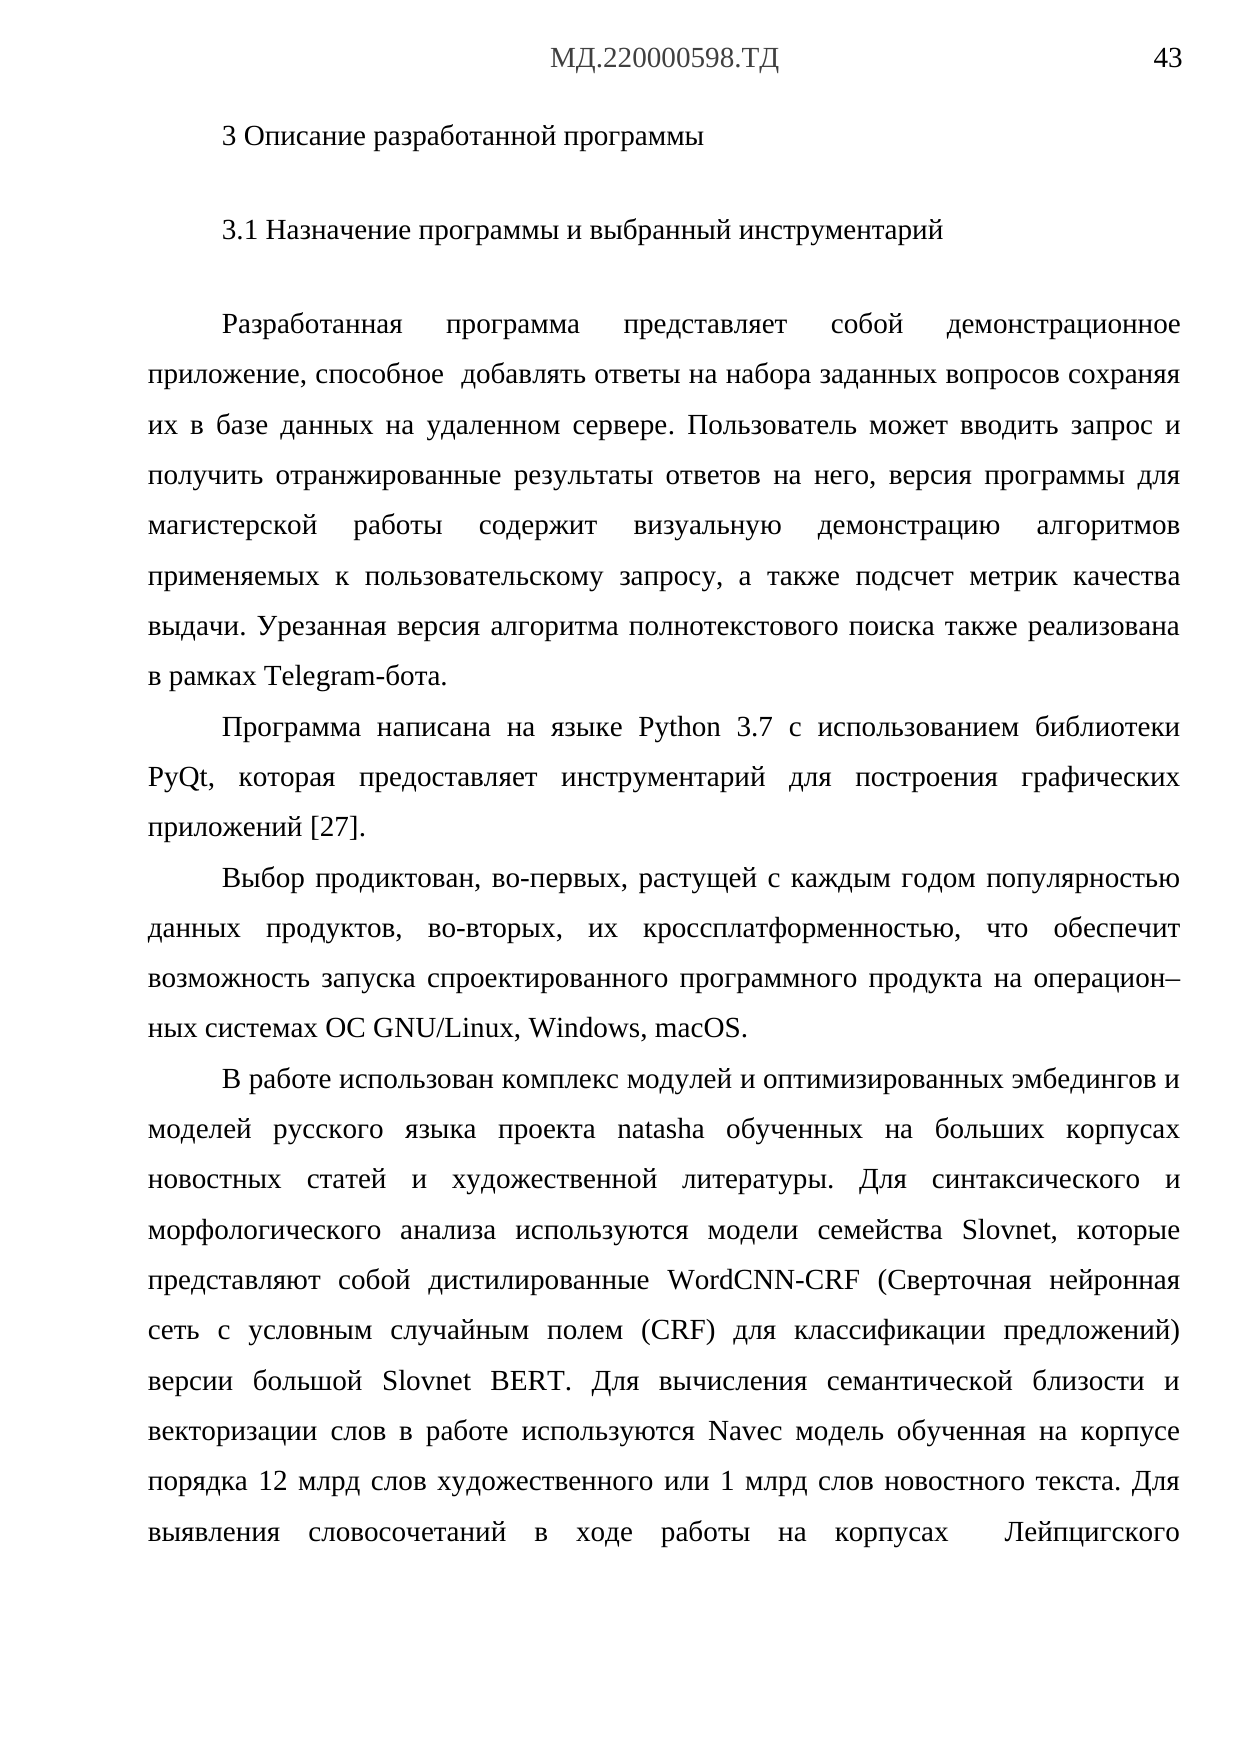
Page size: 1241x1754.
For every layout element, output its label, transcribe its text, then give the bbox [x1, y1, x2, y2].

text Разработанная программа представляет собой демонстрационное приложение, способное добавлять ответы на набора заданных вопросов сохраняя их в базе данных на удаленном сервере. Пользователь может вводить запрос и получить отранжированные результаты ответов на него, версия программы для магистерской работы содержит визуальную демонстрацию алгоритмов применяемых к пользовательскому запросу, а также подсчет метрик качества выдачи. Урезанная версия алгоритма полнотекстового поиска также реализована в рамках Telegram-бота. [148, 306, 1181, 692]
subtitle Назначение программы и выбранный инструментарий [222, 212, 1181, 246]
subtitle Описание разработанной программы [222, 118, 1181, 152]
text Выбор продиктован, во-первых, растущей с каждым годом популярностью данных продуктов, во-вторых, их кроссплатформенностью, что обеспечит возможность запуска спроектированного программного продукта на операцион–ных системах ОС GNU/Linux, Windows, macOS. [148, 860, 1181, 1044]
text Программа написана на языке Python 3.7 с использованием библиотеки PyQt, которая предоставляет инструментарий для построения графических приложений [27]. [148, 709, 1181, 843]
text В работе использован комплекс модулей и оптимизированных эмбедингов и моделей русского языка проекта natasha обученных на больших корпусах новостных статей и художественной литературы. Для синтаксического и морфологического анализа используются модели семейства Slovnet, которые представляют собой дистилированные WordCNN-CRF (Сверточная нейронная сеть с условным случайным полем (CRF) для классификации предложений) версии большой Slovnet BERT. Для вычисления семантической близости и векторизации слов в работе используются Navec модель обученная на корпусе порядка 12 млрд слов художественного или 1 млрд слов новостного текста. Для выявления словосочетаний в ходе работы на корпусах Лейпцигского [148, 1061, 1181, 1547]
